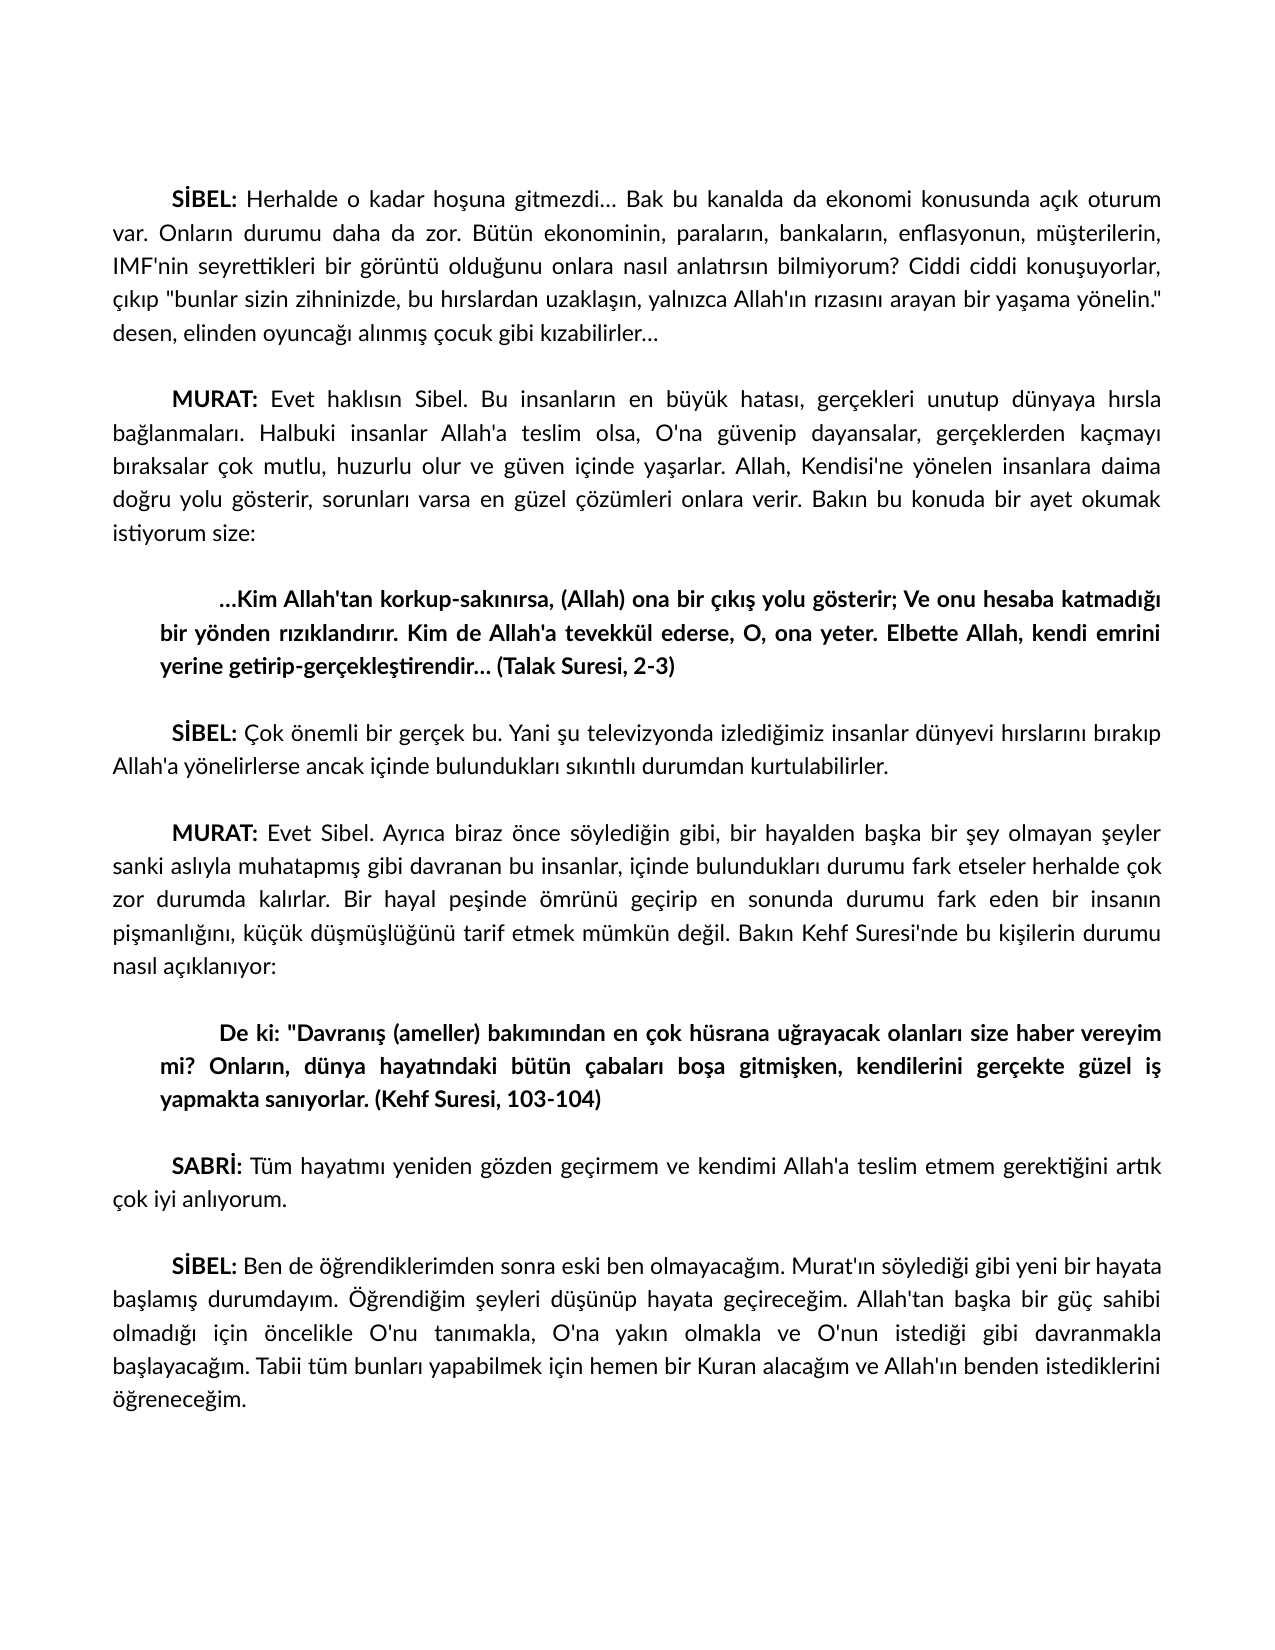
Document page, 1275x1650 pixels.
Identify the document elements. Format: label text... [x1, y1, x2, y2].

text SABRİ: Tüm hayatımı yeniden gözden geçirmem ve kendimi Allah'a teslim etmem gerektiğini artık çok iyi anlıyorum. [112, 1148, 1162, 1214]
text De ki: "Davranış (ameller) bakımından en çok hüsrana uğrayacak olanları size haber vereyim mi? Onların, dünya hayatındaki bütün çabaları boşa gitmişken, kendilerini gerçekte güzel iş yapmakta sanıyorlar. (Kehf Suresi, 103-104) [160, 1014, 1162, 1114]
text SİBEL: Çok önemli bir gerçek bu. Yani şu televizyonda izlediğimiz insanlar dünyevi hırslarını bırakıp Allah'a yönelirlerse ancak içinde bulundukları sıkıntılı durumdan kurtulabilirler. [112, 714, 1162, 781]
text SİBEL: Ben de öğrendiklerimden sonra eski ben olmayacağım. Murat'ın söylediği gibi yeni bir hayata başlamış durumdayım. Öğrendiğim şeyleri düşünüp hayata geçireceğim. Allah'tan başka bir güç sahibi olmadığı için öncelikle O'nu tanımakla, O'na yakın olmakla ve O'nun istediği gibi davranmakla başlayacağım. Tabii tüm bunları yapabilmek için hemen bir Kuran alacağım ve Allah'ın benden istediklerini öğreneceğim. [112, 1248, 1162, 1414]
text SİBEL: Herhalde o kadar hoşuna gitmezdi… Bak bu kanalda da ekonomi konusunda açık oturum var. Onların durumu daha da zor. Bütün ekonominin, paraların, bankaların, enflasyonun, müşterilerin, IMF'nin seyrettikleri bir görüntü olduğunu onlara nasıl anlatırsın bilmiyorum? Ciddi ciddi konuşuyorlar, çıkıp "bunlar sizin zihninizde, bu hırslardan uzaklaşın, yalnızca Allah'ın rızasını arayan bir yaşama yönelin." desen, elinden oyuncağı alınmış çocuk gibi kızabilirler… [112, 181, 1162, 348]
text MURAT: Evet haklısın Sibel. Bu insanların en büyük hatası, gerçekleri unutup dünyaya hırsla bağlanmaları. Halbuki insanlar Allah'a teslim olsa, O'na güvenip dayansalar, gerçeklerden kaçmayı bıraksalar çok mutlu, huzurlu olur ve güven içinde yaşarlar. Allah, Kendisi'ne yönelen insanlara daima doğru yolu gösterir, sorunları varsa en güzel çözümleri onlara verir. Bakın bu konuda bir ayet okumak istiyorum size: [112, 381, 1162, 548]
text …Kim Allah'tan korkup-sakınırsa, (Allah) ona bir çıkış yolu gösterir; Ve onu hesaba katmadığı bir yönden rızıklandırır. Kim de Allah'a tevekkül ederse, O, ona yeter. Elbette Allah, kendi emrini yerine getirip-gerçekleştirendir… (Talak Suresi, 2-3) [160, 581, 1162, 681]
text MURAT: Evet Sibel. Ayrıca biraz önce söylediğin gibi, bir hayalden başka bir şey olmayan şeyler sanki aslıyla muhatapmış gibi davranan bu insanlar, içinde bulundukları durumu fark etseler herhalde çok zor durumda kalırlar. Bir hayal peşinde ömrünü geçirip en sonunda durumu fark eden bir insanın pişmanlığını, küçük düşmüşlüğünü tarif etmek mümkün değil. Bakın Kehf Suresi'nde bu kişilerin durumu nasıl açıklanıyor: [112, 814, 1162, 981]
